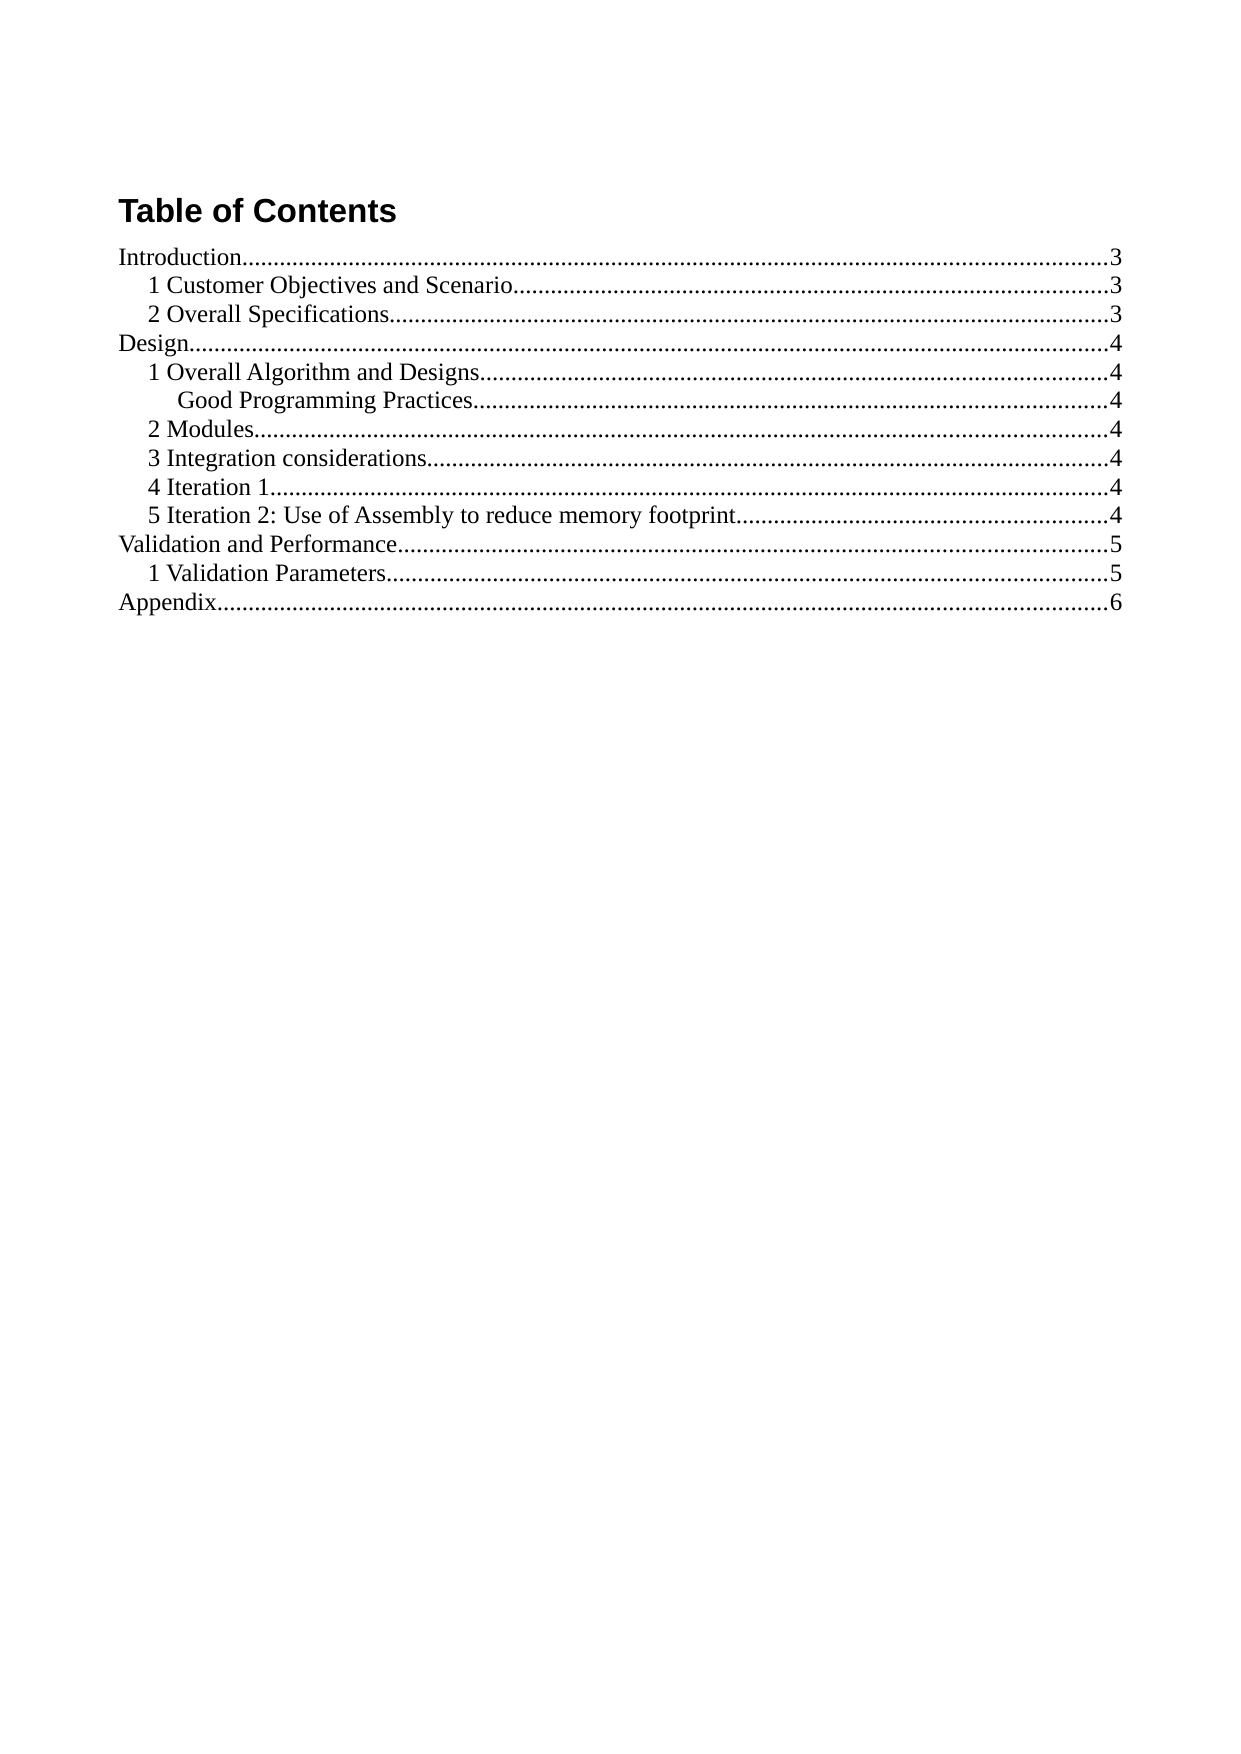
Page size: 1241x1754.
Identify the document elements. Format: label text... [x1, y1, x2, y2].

text 1 Customer Objectives and Scenario 3 [148, 270, 1122, 299]
text Good Programming Practices 4 [177, 385, 1122, 414]
text Validation and Performance 5 [118, 529, 1122, 558]
text Appendix 6 [118, 587, 1122, 615]
text 1 Validation Parameters 5 [148, 558, 1122, 587]
text 2 Overall Specifications 3 [148, 299, 1122, 328]
text 4 Iteration 1 4 [148, 472, 1122, 500]
text Design 4 [118, 328, 1122, 357]
text Introduction 3 [118, 242, 1122, 270]
subtitle Table of Contents [118, 191, 1122, 229]
text 2 Modules 4 [148, 414, 1122, 443]
text 5 Iteration 2: Use of Assembly to reduce memory footprint 4 [148, 500, 1122, 529]
text 1 Overall Algorithm and Designs 4 [148, 357, 1122, 385]
text 3 Integration considerations 4 [148, 443, 1122, 472]
